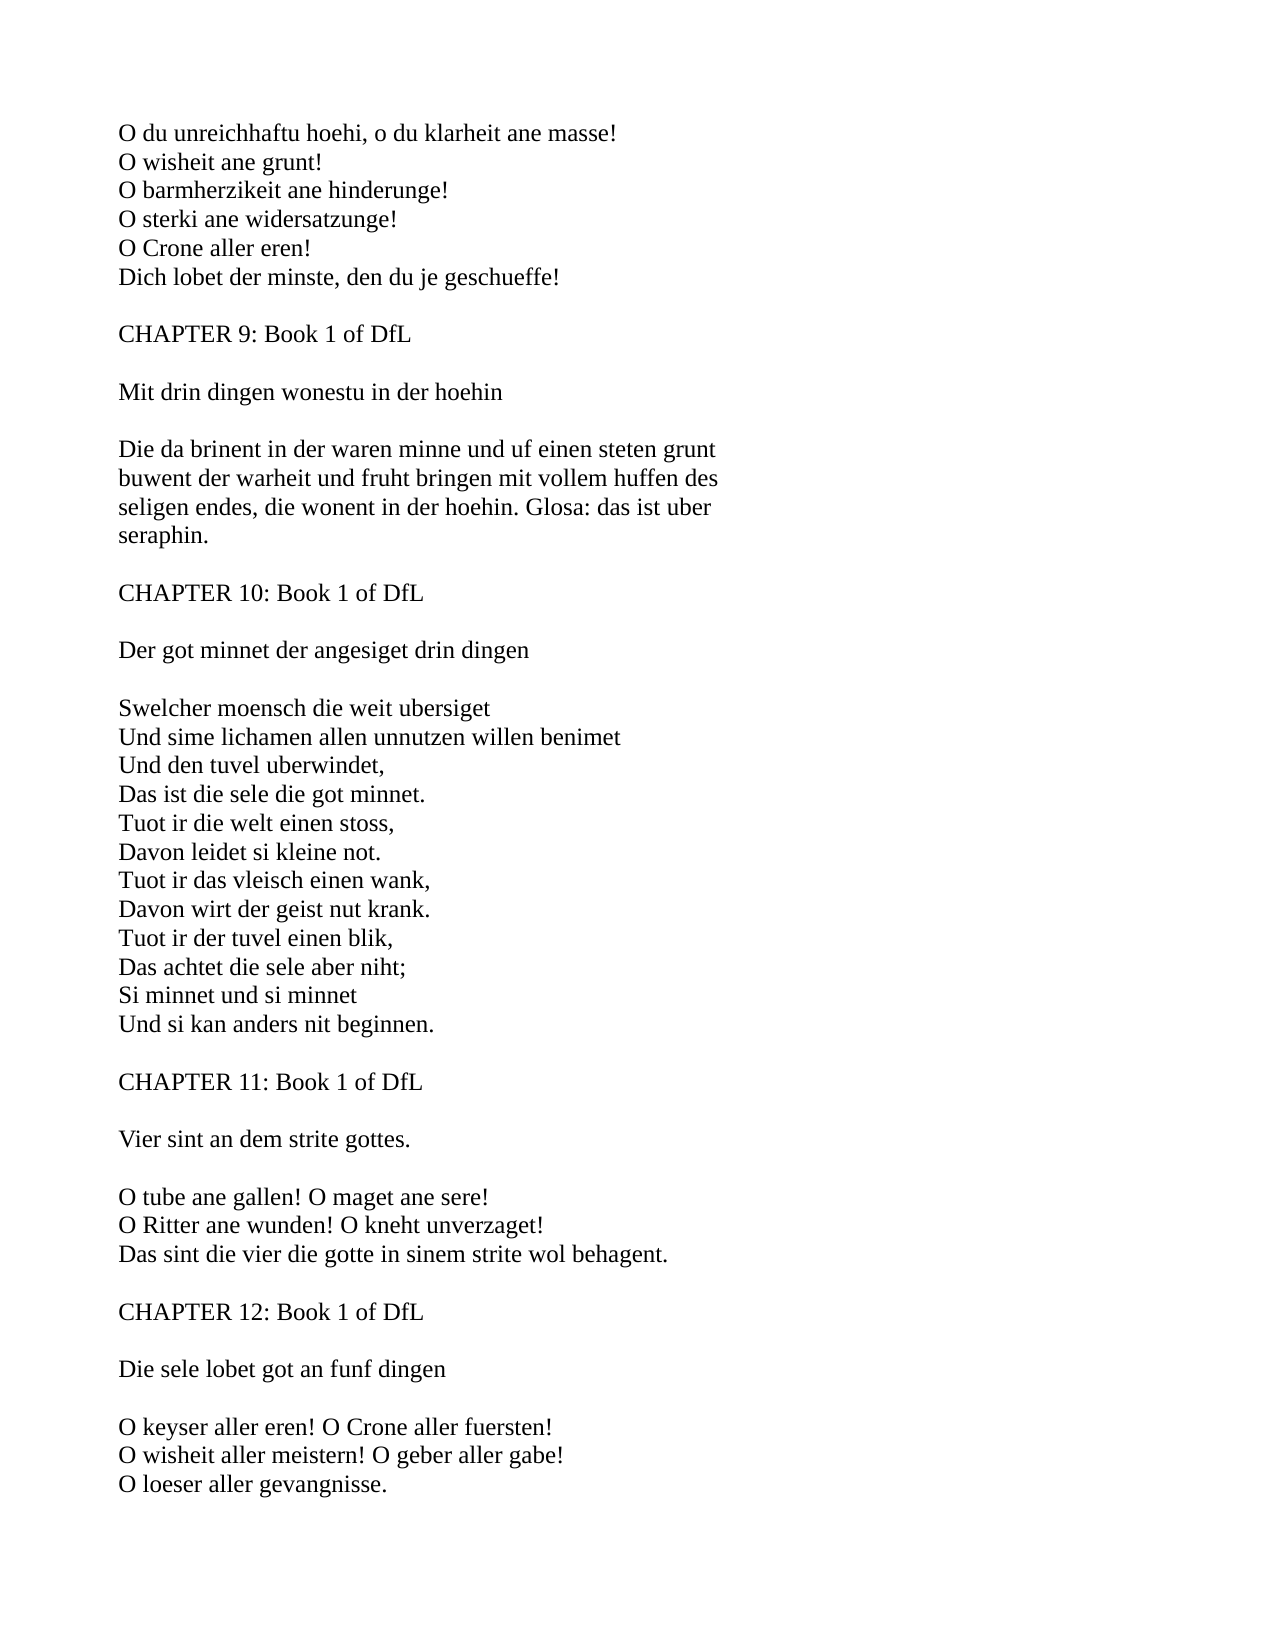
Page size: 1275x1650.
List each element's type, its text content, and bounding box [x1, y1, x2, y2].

text Tuot ir das vleisch einen wank, [118, 866, 1157, 894]
text Und den tuvel uberwindet, [118, 751, 1157, 779]
text O wisheit ane grunt! [118, 147, 1157, 176]
text Davon leidet si kleine not. [118, 837, 1157, 866]
text CHAPTER 11: Book 1 of DfL [118, 1067, 1157, 1096]
text Die da brinent in der waren minne und uf einen steten grunt [118, 434, 1157, 463]
text seraphin. [118, 521, 1157, 549]
text Tuot ir die welt einen stoss, [118, 808, 1157, 837]
text Die sele lobet got an funf dingen [118, 1354, 1157, 1383]
text Davon wirt der geist nut krank. [118, 894, 1157, 923]
text O keyser aller eren! O Crone aller fuersten! [118, 1412, 1157, 1441]
text seligen endes, die wonent in der hoehin. Glosa: das ist uber [118, 492, 1157, 521]
text O tube ane gallen! O maget ane sere! [118, 1182, 1157, 1211]
text O wisheit aller meistern! O geber aller gabe! [118, 1441, 1157, 1469]
text Tuot ir der tuvel einen blik, [118, 923, 1157, 952]
text Das sint die vier die gotte in sinem strite wol behagent. [118, 1239, 1157, 1268]
text Das ist die sele die got minnet. [118, 779, 1157, 808]
text O du unreichhaftu hoehi, o du klarheit ane masse! [118, 118, 1157, 147]
text Dich lobet der minste, den du je geschueffe! [118, 262, 1157, 291]
text Und sime lichamen allen unnutzen willen benimet [118, 722, 1157, 751]
text CHAPTER 9: Book 1 of DfL [118, 319, 1157, 348]
text Der got minnet der angesiget drin dingen [118, 636, 1157, 664]
text CHAPTER 12: Book 1 of DfL [118, 1297, 1157, 1326]
text Und si kan anders nit beginnen. [118, 1009, 1157, 1038]
text Das achtet die sele aber niht; [118, 952, 1157, 981]
text CHAPTER 10: Book 1 of DfL [118, 578, 1157, 607]
text O loeser aller gevangnisse. [118, 1469, 1157, 1498]
text Si minnet und si minnet [118, 981, 1157, 1009]
text O barmherzikeit ane hinderunge! [118, 176, 1157, 204]
text Swelcher moensch die weit ubersiget [118, 693, 1157, 722]
text Vier sint an dem strite gottes. [118, 1124, 1157, 1153]
text buwent der warheit und fruht bringen mit vollem huffen des [118, 463, 1157, 492]
text O Crone aller eren! [118, 233, 1157, 262]
text Mit drin dingen wonestu in der hoehin [118, 377, 1157, 406]
text O Ritter ane wunden! O kneht unverzaget! [118, 1211, 1157, 1239]
text O sterki ane widersatzunge! [118, 204, 1157, 233]
